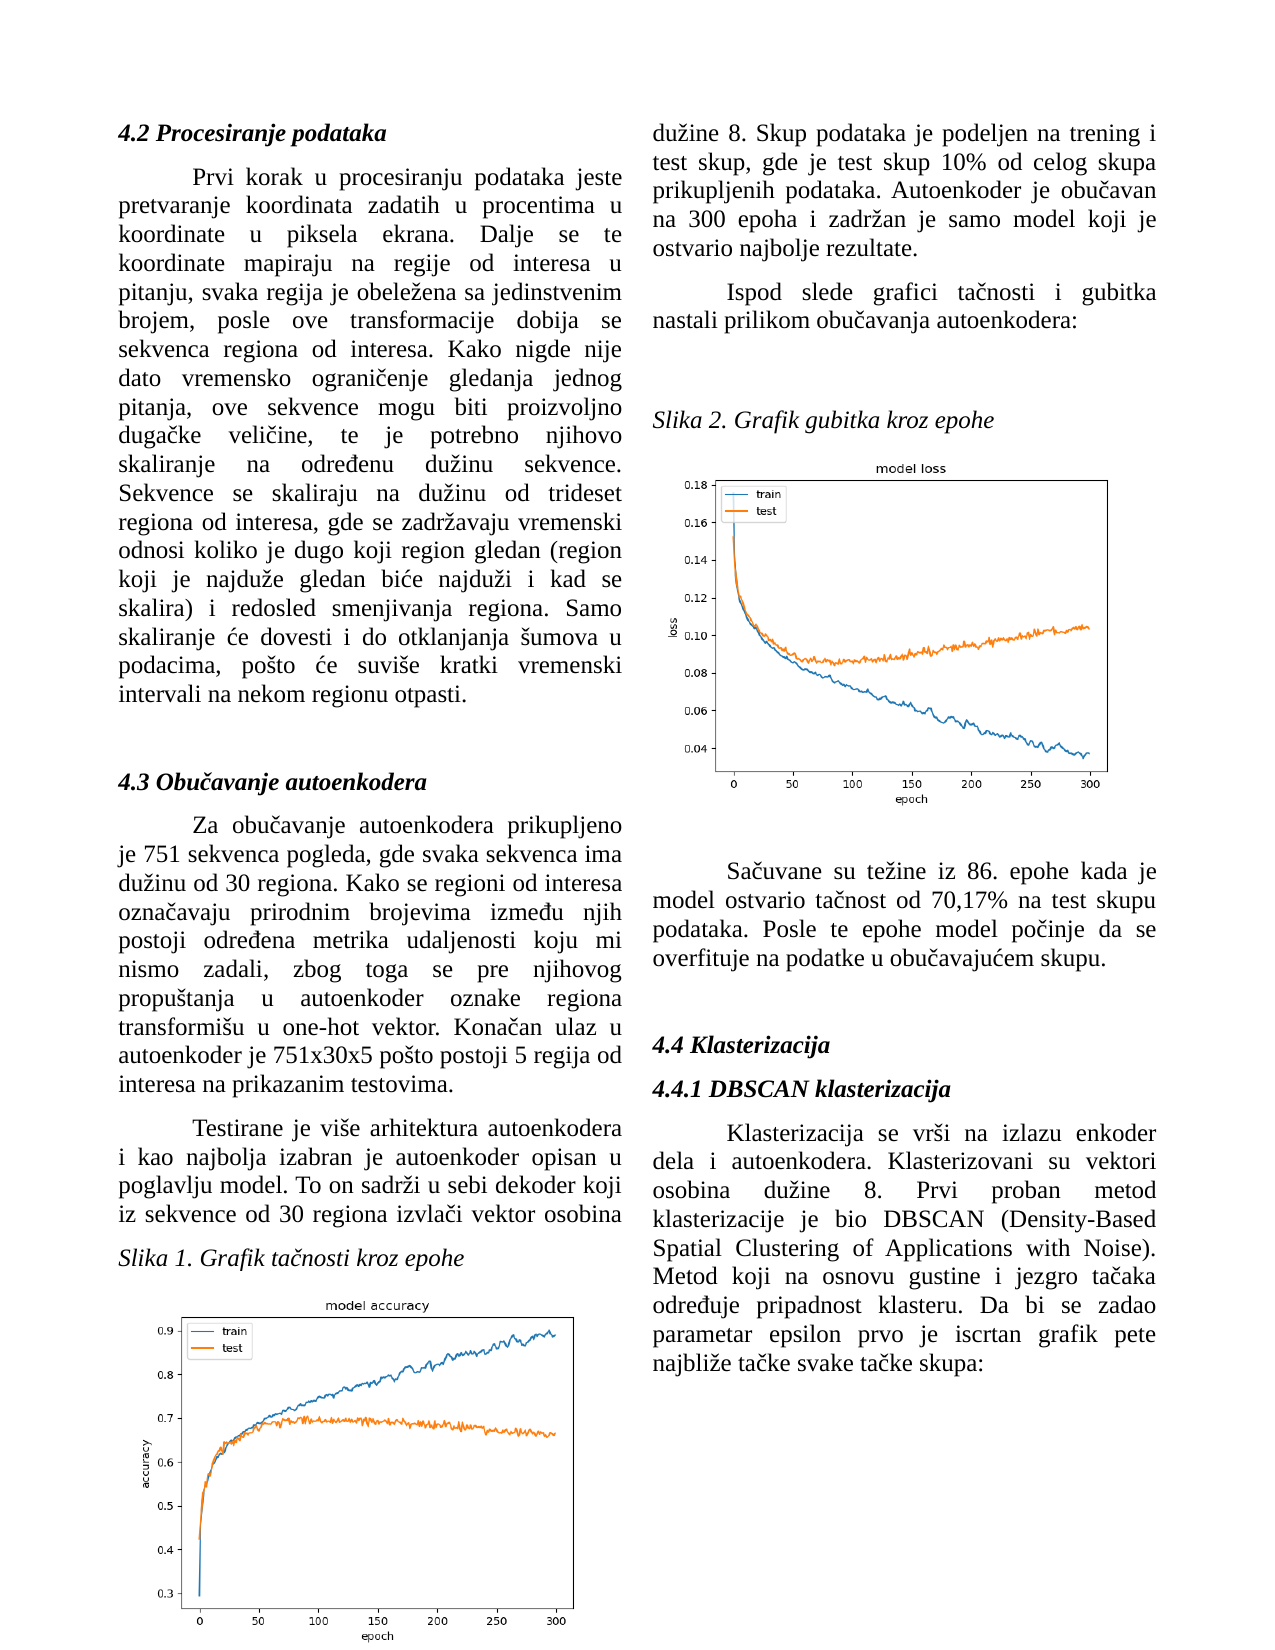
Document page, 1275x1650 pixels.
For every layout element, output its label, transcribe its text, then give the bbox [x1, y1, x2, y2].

text 4.3 Obučavanje autoenkodera [118, 767, 622, 796]
text Testirane je više arhitektura autoenkodera i kao najbolja izabran je autoenkoder opisan u poglavlju model. To on sadrži u sebi dekoder koji iz sekvence od 30 regiona izvlači vektor osobina [118, 1113, 622, 1228]
text Prvi korak u procesiranju podataka jeste pretvaranje koordinata zadatih u procentima u koordinate u piksela ekrana. Dalje se te koordinate mapiraju na regije od interesa u pitanju, svaka regija je obeležena sa jedinstvenim brojem, posle ove transformacije dobija se sekvenca regiona od interesa. Kako nigde nije dato vremensko ograničenje gledanja jednog pitanja, ove sekvence mogu biti proizvoljno dugačke veličine, te je potrebno njihovo skaliranje na određenu dužinu sekvence. Sekvence se skaliraju na dužinu od trideset regiona od interesa, gde se zadržavaju vremenski odnosi koliko je dugo koji region gledan (region koji je najduže gledan biće najduži i kad se skalira) i redosled smenjivanja regiona. Samo skaliranje će dovesti i do otklanjanja šumova u podacima, pošto će suviše kratki vremenski intervali na nekom regionu otpasti. [118, 162, 622, 708]
text 4.2 Procesiranje podataka [118, 118, 622, 147]
text Sačuvane su težine iz 86. epohe kada je model ostvario tačnost od 70,17% na test skupu podataka. Posle te epohe model počinje da se overfituje na podatke u obučavajućem skupu. [652, 856, 1157, 971]
text Ispod slede grafici tačnosti i gubitka nastali prilikom obučavanja autoenkodera: [652, 277, 1157, 334]
text Slika 2. Grafik gubitka kroz epohe [652, 406, 1157, 434]
text 4.4.1 DBSCAN klasterizacija [652, 1074, 1157, 1103]
text dužine 8. Skup podataka je podeljen na trening i test skup, gde je test skup 10% od celog skupa prikupljenih podataka. Autoenkoder je obučavan na 300 epoha i zadržan je samo model koji je ostvario najbolje rezultate. [652, 118, 1157, 262]
picture [652, 434, 1157, 813]
text 4.4 Klasterizacija [652, 1030, 1157, 1059]
text Slika 1. Grafik tačnosti kroz epohe [118, 1243, 622, 1271]
text Klasterizacija se vrši na izlazu enkoder dela i autoenkodera. Klasterizovani su vektori osobina dužine 8. Prvi proban metod klasterizacije je bio DBSCAN (Density-Based Spatial Clustering of Applications with Noise). Metod koji na osnovu gustine i jezgro tačaka određuje pripadnost klasteru. Da bi se zadao parametar epsilon prvo je iscrtan grafik pete najbliže tačke svake tačke skupa: [652, 1118, 1157, 1376]
picture [118, 1271, 623, 1650]
text Za obučavanje autoenkodera prikupljeno je 751 sekvenca pogleda, gde svaka sekvenca ima dužinu od 30 regiona. Kako se regioni od interesa označavaju prirodnim brojevima između njih postoji određena metrika udaljenosti koju mi nismo zadali, zbog toga se pre njihovog propuštanja u autoenkoder oznake regiona transformišu u one-hot vektor. Konačan ulaz u autoenkoder je 751x30x5 pošto postoji 5 regija od interesa na prikazanim testovima. [118, 811, 622, 1098]
